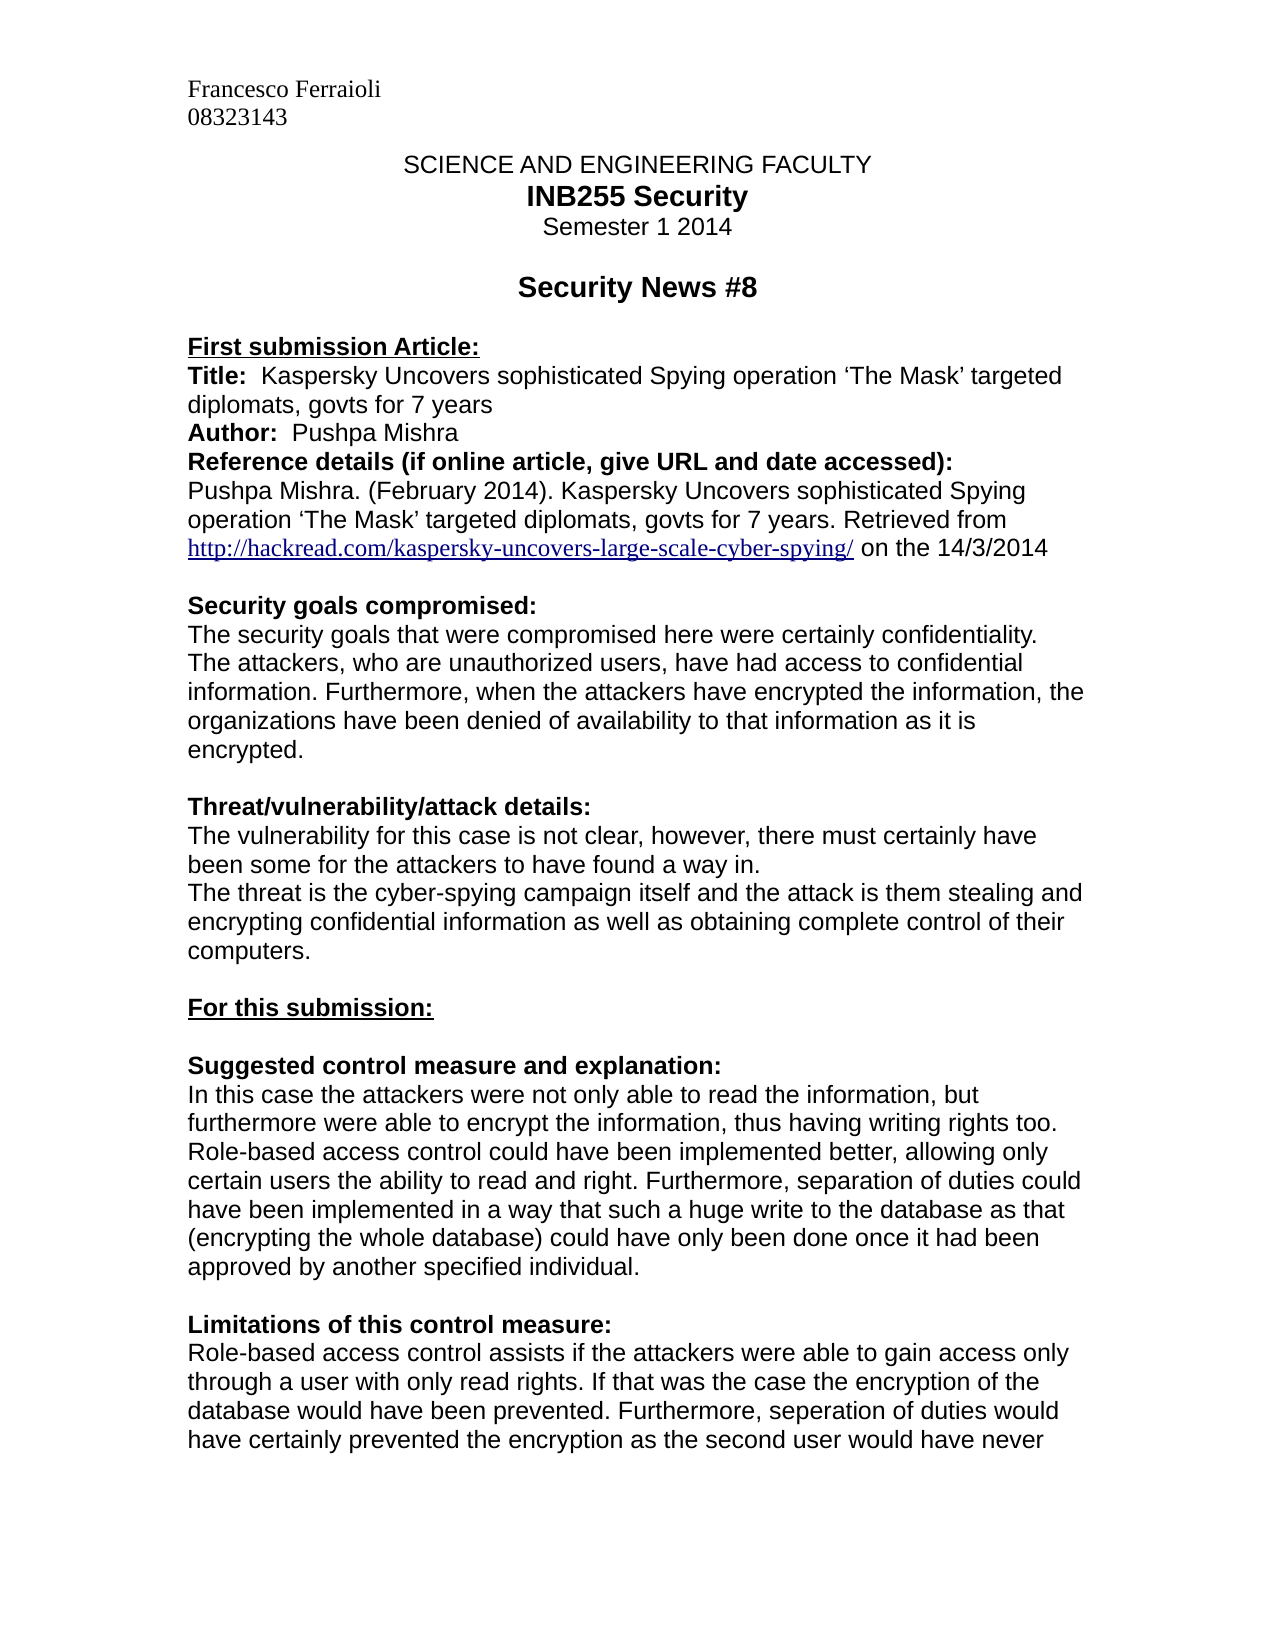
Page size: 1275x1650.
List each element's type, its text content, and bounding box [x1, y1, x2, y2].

text For this submission: [187, 993, 1087, 1022]
text In this case the attackers were not only able to read the information, but furthermore were able to encrypt the information, thus having writing rights too. Role-based access control could have been implemented better, allowing only certain users the ability to read and right. Furthermore, separation of duties could have been implemented in a way that such a huge write to the database as that (encrypting the whole database) could have only been done once it had been approved by another specified individual. [187, 1080, 1087, 1281]
text Title: Kaspersky Uncovers sophisticated Spying operation ‘The Mask’ targeted diplomats, govts for 7 years [187, 361, 1087, 418]
text SCIENCE AND ENGINEERING FACULTY [187, 150, 1087, 179]
text Reference details (if online article, give URL and date accessed): [187, 447, 1087, 476]
text Security goals compromised: [187, 591, 1087, 620]
text Role-based access control assists if the attackers were able to gain access only through a user with only read rights. If that was the case the encryption of the database would have been prevented. Furthermore, seperation of duties would have certainly prevented the encryption as the second user would have never [187, 1338, 1087, 1453]
text Threat/vulnerability/attack details: [187, 792, 1087, 821]
text Semester 1 2014 [187, 212, 1087, 241]
text Suggested control measure and explanation: [187, 1051, 1087, 1080]
text Limitations of this control measure: [187, 1310, 1087, 1338]
text INB255 Security [187, 179, 1087, 212]
text The threat is the cyber-spying campaign itself and the attack is them stealing and encrypting confidential information as well as obtaining complete control of their computers. [187, 878, 1087, 965]
text The vulnerability for this case is not clear, however, there must certainly have been some for the attackers to have found a way in. [187, 821, 1087, 878]
text Security News #8 [187, 270, 1087, 303]
text First submission Article: [187, 332, 1087, 361]
text The security goals that were compromised here were certainly confidentiality. The attackers, who are unauthorized users, have had access to confidential information. Furthermore, when the attackers have encrypted the information, the organizations have been denied of availability to that information as it is encrypted. [187, 620, 1087, 763]
text Author: Pushpa Mishra [187, 418, 1087, 447]
text Pushpa Mishra. (February 2014). Kaspersky Uncovers sophisticated Spying operation ‘The Mask’ targeted diplomats, govts for 7 years. Retrieved from http://hackread.com/kaspersky-uncovers-large-scale-cyber-spying/ on the 14/3/2014 [187, 476, 1087, 562]
